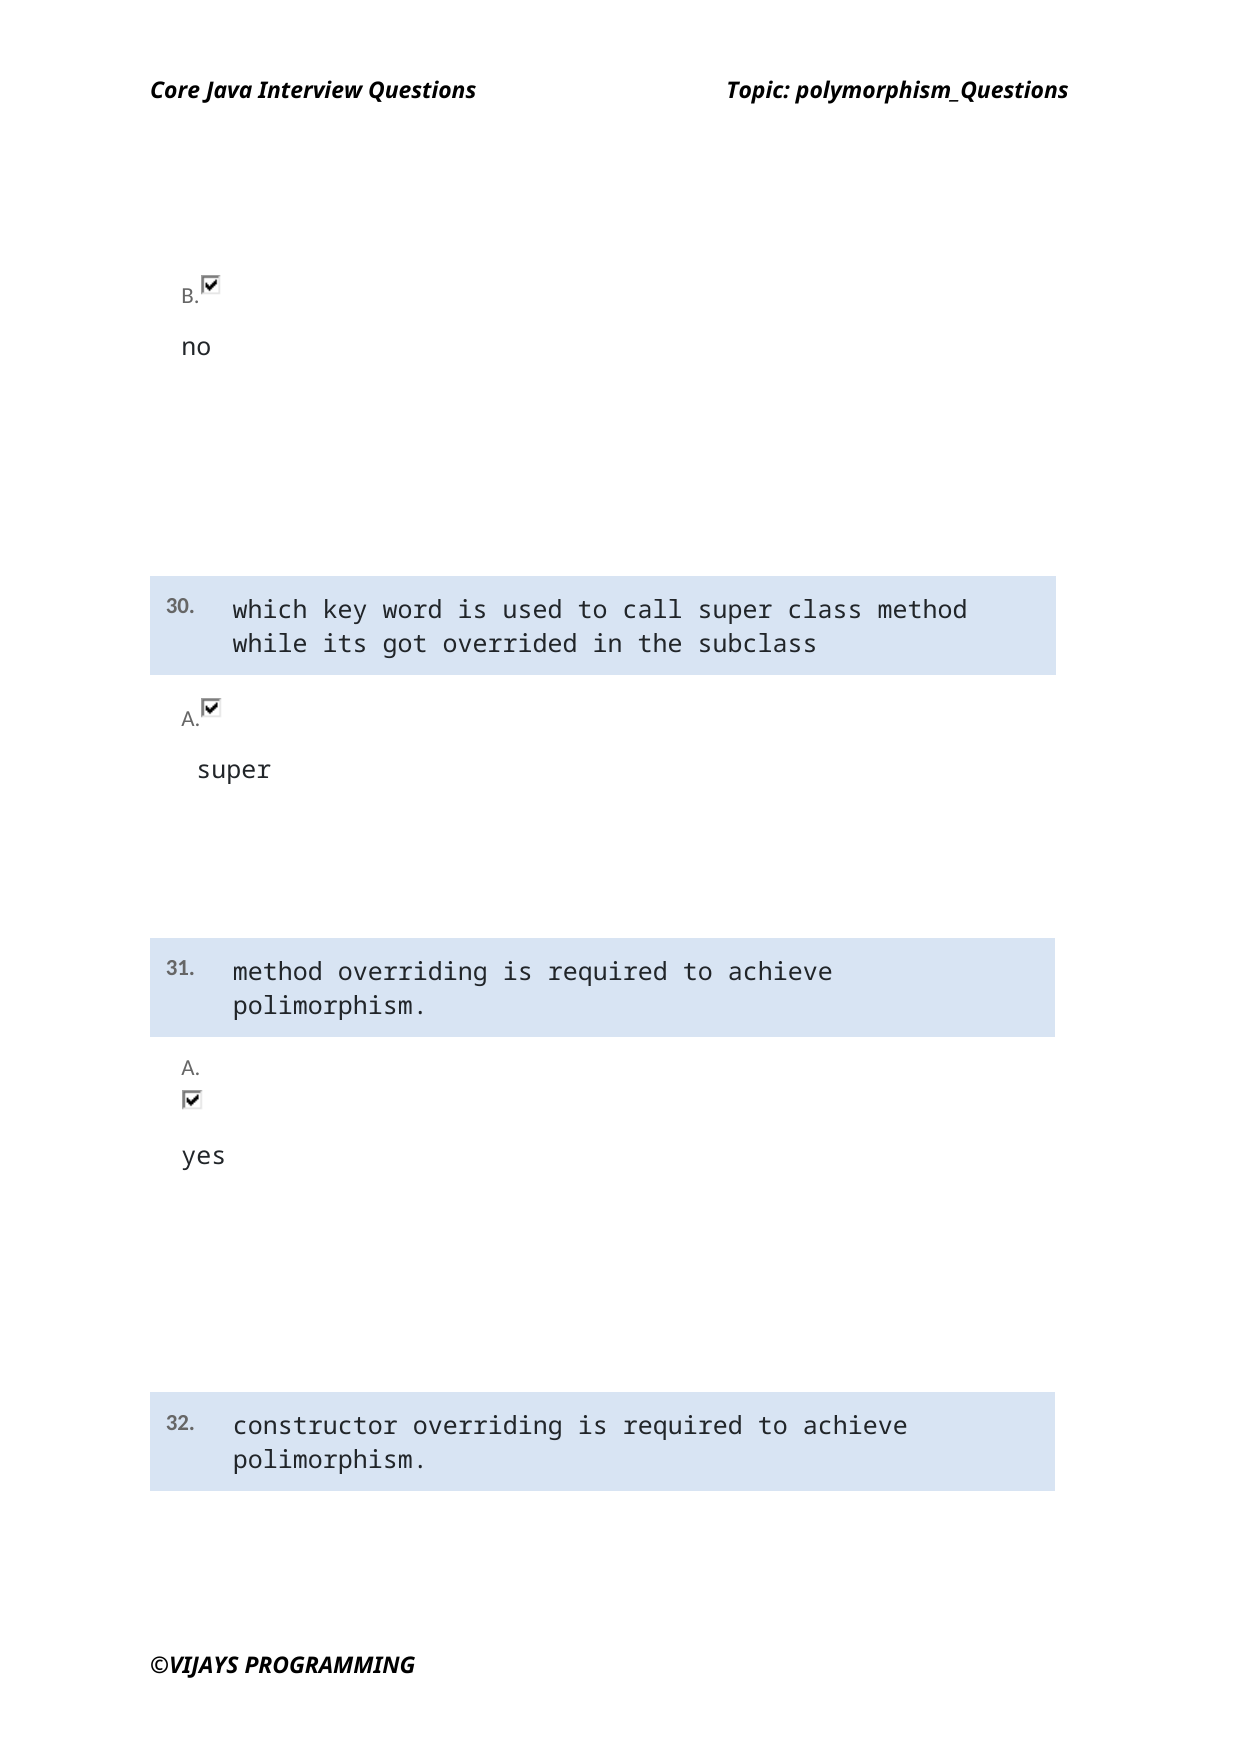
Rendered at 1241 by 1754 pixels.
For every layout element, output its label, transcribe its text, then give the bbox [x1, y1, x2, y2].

table_cell constructor overriding is required to achieve polimorphism. [217, 1392, 1055, 1491]
table_header [1055, 938, 1090, 1037]
table_header [181, 1274, 242, 1376]
table_cell [150, 150, 1090, 576]
table_header [181, 166, 250, 268]
table_cell [1056, 576, 1090, 675]
table_header A. yes [181, 1053, 242, 1274]
table_header [181, 888, 291, 922]
table_header method overriding is required to achieve polimorphism. [217, 938, 1055, 1037]
table_cell 32. [150, 1392, 217, 1491]
table_cell 30. [150, 576, 217, 675]
table_cell [150, 1491, 1090, 1591]
table_header [181, 1507, 242, 1575]
table_cell [1055, 1392, 1090, 1491]
table_cell which key word is used to call super class method while its got overrided in the subclass [217, 576, 1056, 675]
table_header B. no [181, 268, 242, 465]
table_cell [150, 1037, 1090, 1392]
table_cell [150, 675, 1090, 937]
table_header 31. [150, 938, 217, 1037]
table_header A. super [181, 691, 277, 888]
